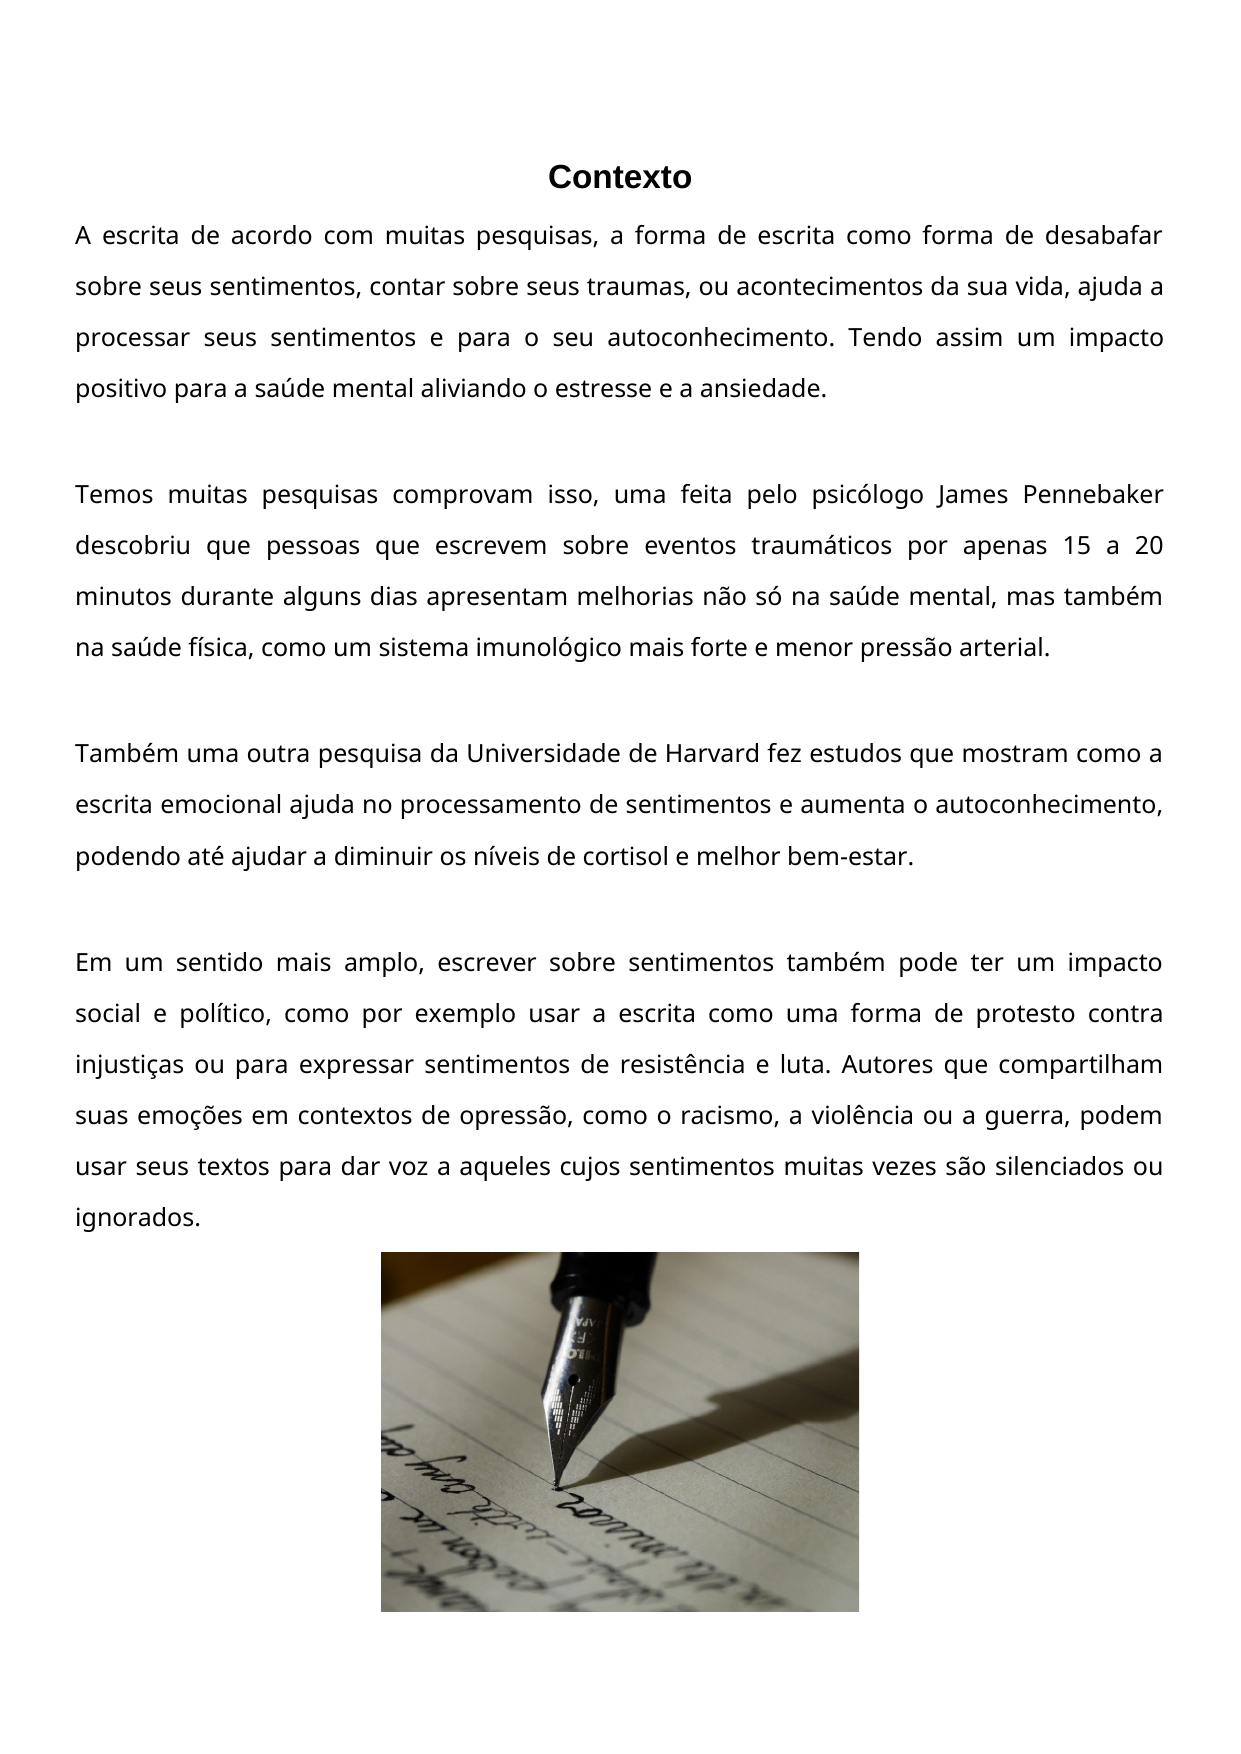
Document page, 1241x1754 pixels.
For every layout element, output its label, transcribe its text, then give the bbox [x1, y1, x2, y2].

subtitle Contexto [75, 158, 1165, 196]
text Em um sentido mais amplo, escrever sobre sentimentos também pode ter um impacto social e político, como por exemplo usar a escrita como uma forma de protesto contra injustiças ou para expressar sentimentos de resistência e luta. Autores que compartilham suas emoções em contextos de opressão, como o racismo, a violência ou a guerra, podem usar seus textos para dar voz a aqueles cujos sentimentos muitas vezes são silenciados ou ignorados. [75, 944, 1165, 1234]
text A escrita de acordo com muitas pesquisas, a forma de escrita como forma de desabafar sobre seus sentimentos, contar sobre seus traumas, ou acontecimentos da sua vida, ajuda a processar seus sentimentos e para o seu autoconhecimento. Tendo assim um impacto positivo para a saúde mental aliviando o estresse e a ansiedade. [75, 217, 1165, 404]
text Também uma outra pesquisa da Universidade de Harvard fez estudos que mostram como a escrita emocional ajuda no processamento de sentimentos e aumenta o autoconhecimento, podendo até ajudar a diminuir os níveis de cortisol e melhor bem-estar. [75, 736, 1165, 872]
text Temos muitas pesquisas comprovam isso, uma feita pelo psicólogo James Pennebaker descobriu que pessoas que escrevem sobre eventos traumáticos por apenas 15 a 20 minutos durante alguns dias apresentam melhorias não só na saúde mental, mas também na saúde física, como um sistema imunológico mais forte e menor pressão arterial. [75, 477, 1165, 664]
